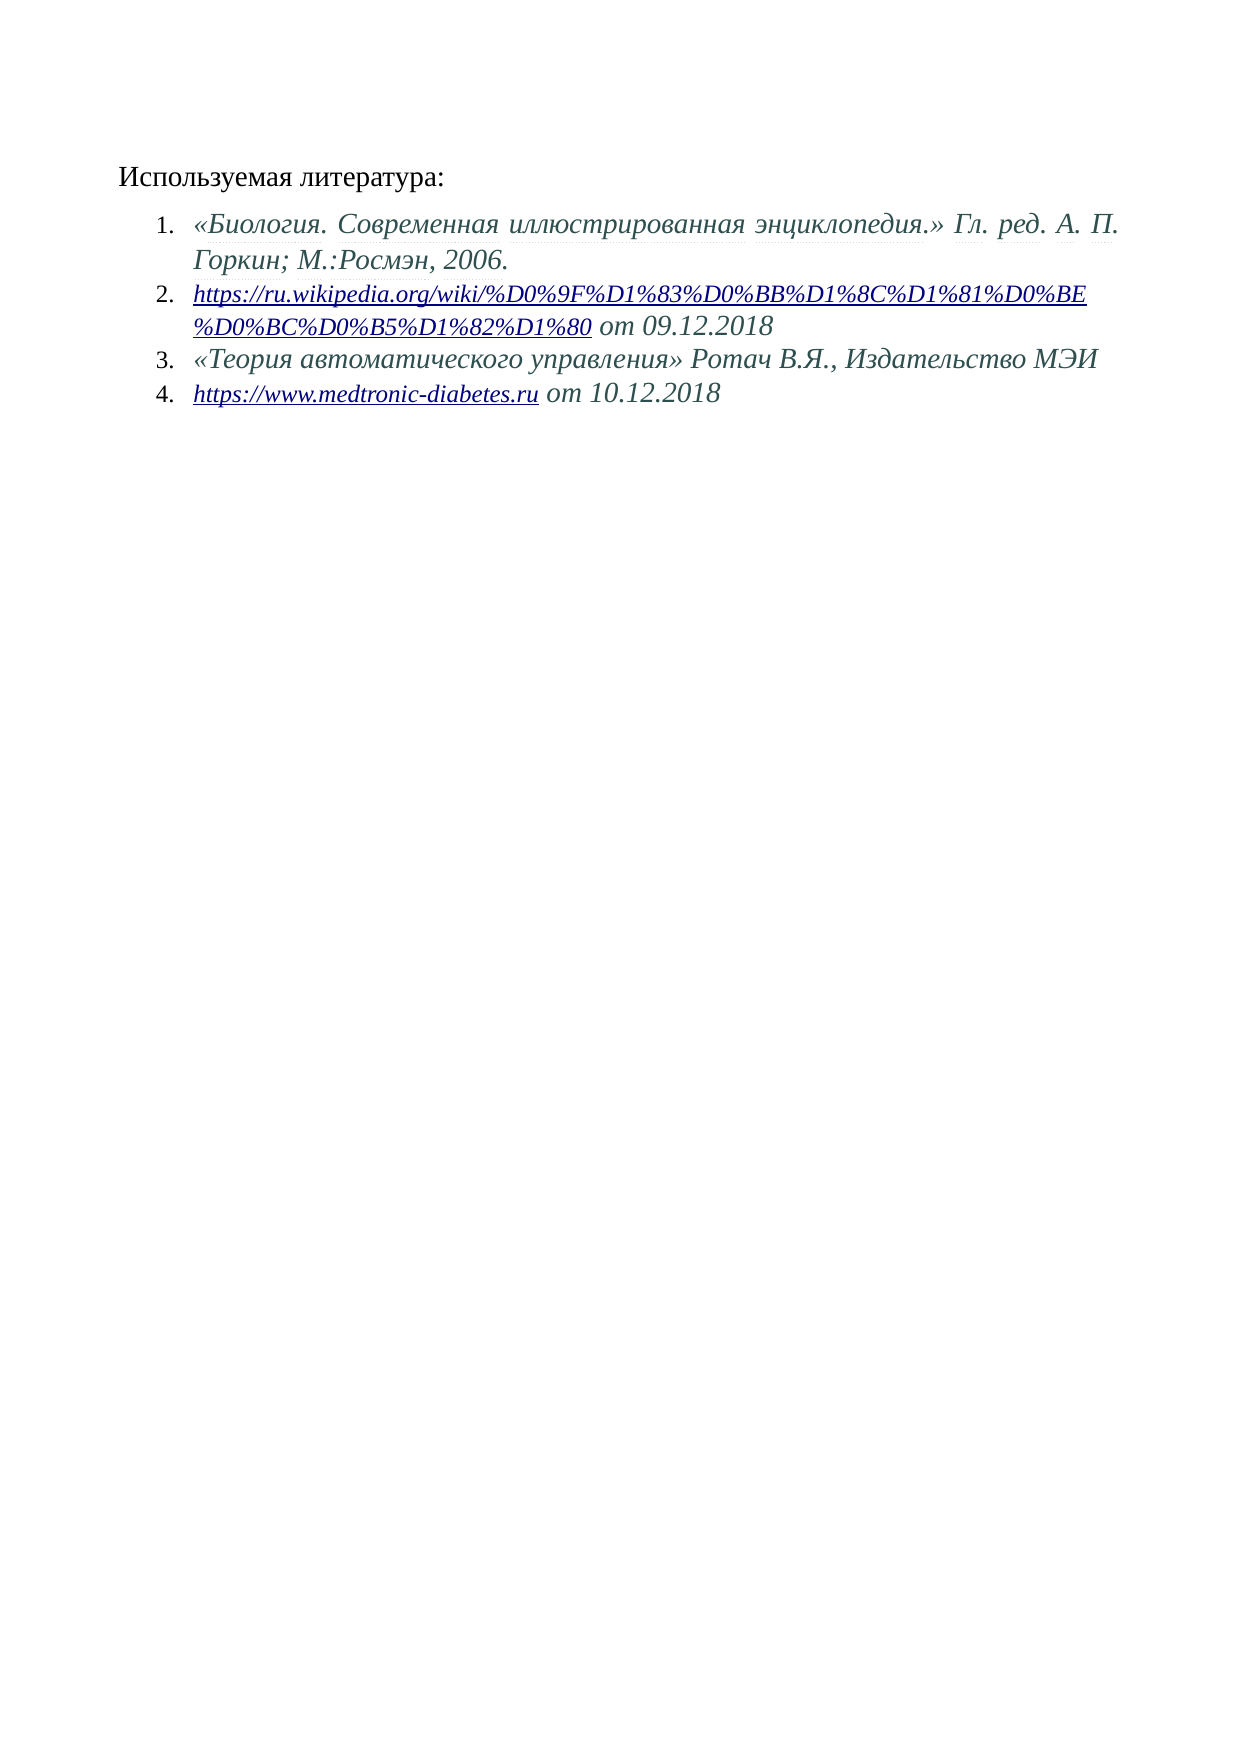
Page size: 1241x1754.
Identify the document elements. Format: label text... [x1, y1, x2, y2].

text Используемая литература: [118, 159, 1122, 192]
list https://www.medtronic-diabetes.ru от 10.12.2018 [156, 375, 1122, 408]
list «Биология. Современная иллюстрированная энциклопедия.» Гл. ред. А. П. Горкин; М.:Росмэн, 2006. [156, 206, 1122, 279]
list «Теория автоматического управления» Ротач В.Я., Издательство МЭИ [156, 341, 1122, 375]
list https://ru.wikipedia.org/wiki/%D0%9F%D1%83%D0%BB%D1%8C%D1%81%D0%BE%D0%BC%D0%B5%D1%82%D1%80 от 09.12.2018 [156, 279, 1122, 341]
